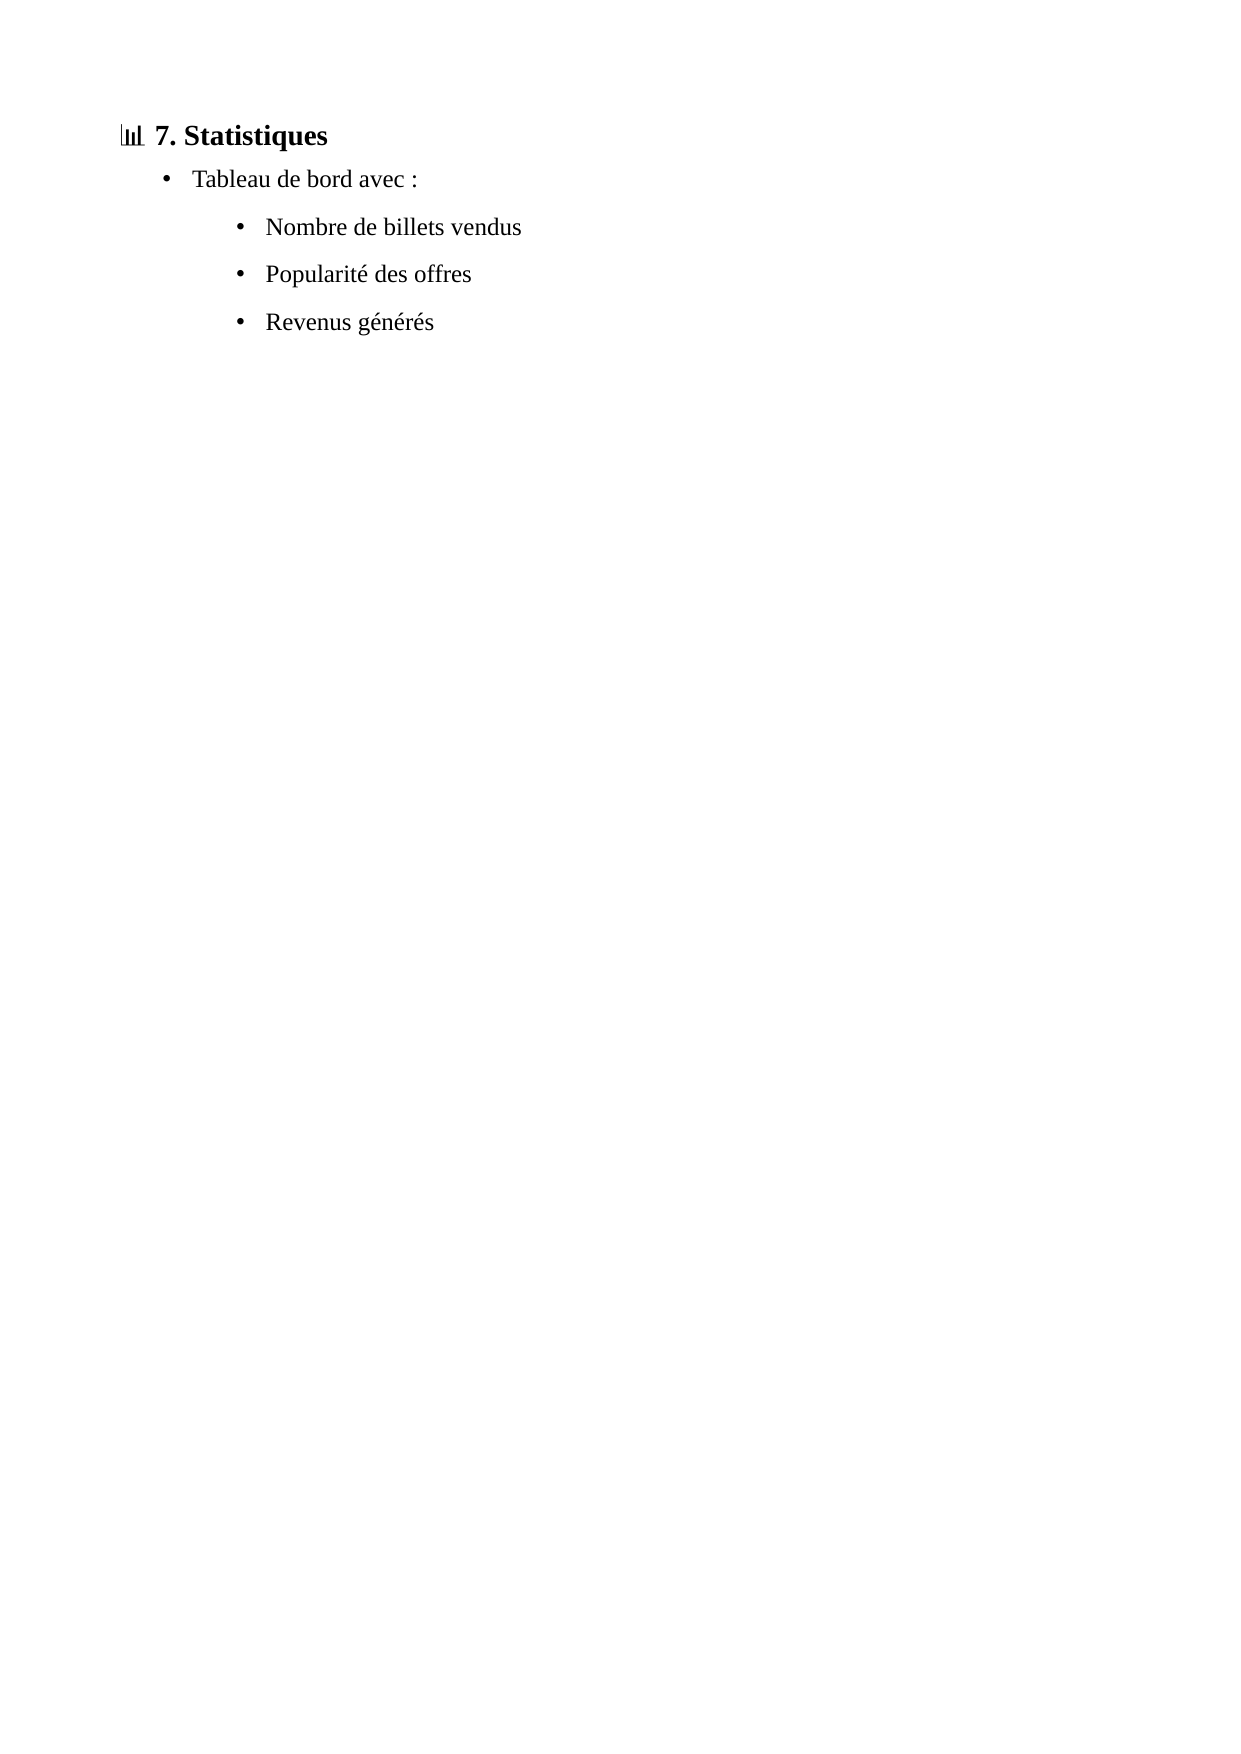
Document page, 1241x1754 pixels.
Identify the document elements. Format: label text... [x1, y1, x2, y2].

list Popularité des offres [236, 259, 1122, 288]
list Nombre de billets vendus [236, 212, 1122, 241]
list Tableau de bord avec : [162, 164, 1122, 193]
list Revenus générés [236, 307, 1122, 336]
subtitle 📊 7. Statistiques [118, 118, 1122, 152]
